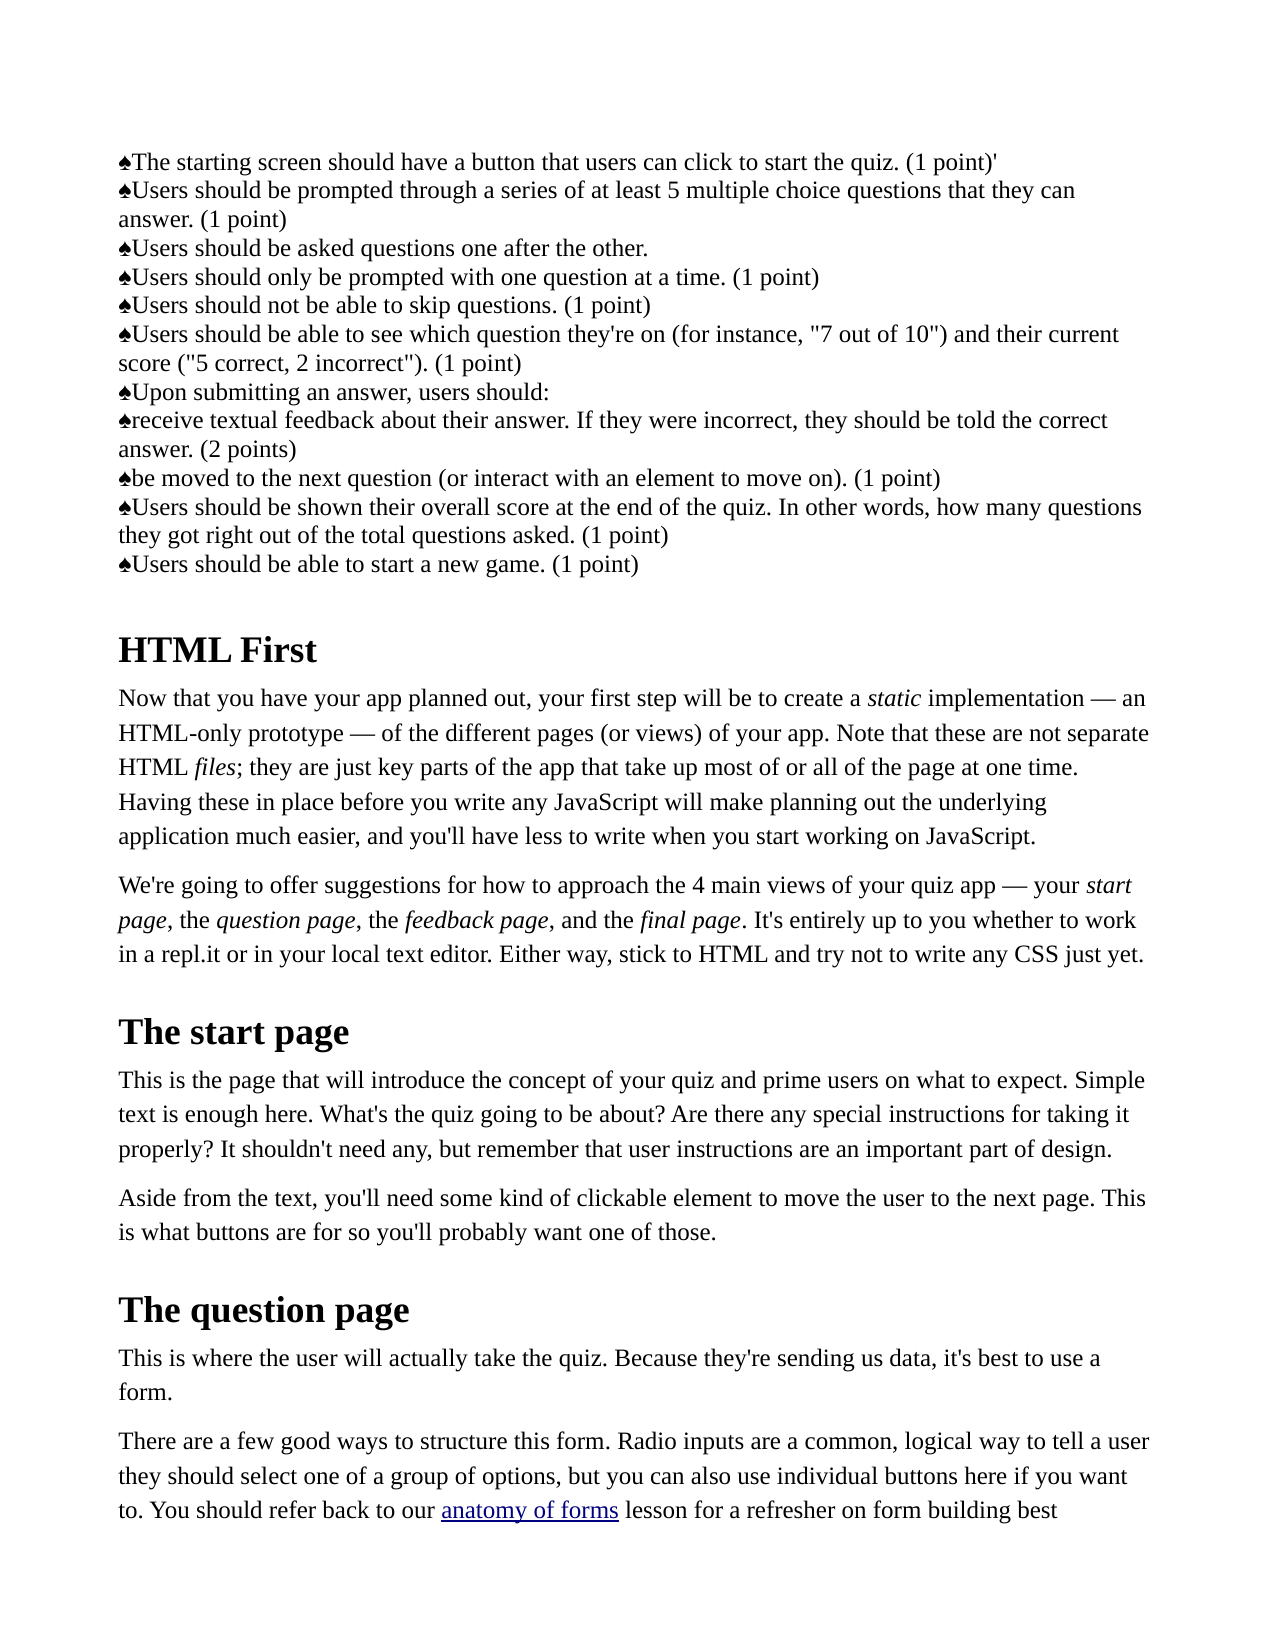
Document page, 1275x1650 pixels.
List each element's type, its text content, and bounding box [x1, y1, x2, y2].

text This is where the user will actually take the quiz. Because they're sending us data, it's best to use a form. [118, 1343, 1157, 1406]
text This is the page that will introduce the concept of your quiz and prime users on what to expect. Simple text is enough here. What's the quiz going to be about? Are there any special instructions for taking it properly? It shouldn't need any, but remember that user instructions are an important part of design. [118, 1065, 1157, 1162]
subtitle The start page [118, 1009, 1157, 1052]
text Aside from the text, you'll need some kind of clickable element to move the user to the next page. This is what buttons are for so you'll probably want one of those. [118, 1183, 1157, 1246]
text ♠The starting screen should have a button that users can click to start the quiz. (1 point)' ♠Users should be prompted through a series of at least 5 multiple choice questions that they can answer. (1 point) ♠Users should be asked questions one after the other. ♠Users should only be prompted with one question at a time. (1 point) ♠Users should not be able to skip questions. (1 point) ♠Users should be able to see which question they're on (for instance, "7 out of 10") and their current score ("5 correct, 2 incorrect"). (1 point) ♠Upon submitting an answer, users should: ♠receive textual feedback about their answer. If they were incorrect, they should be told the correct answer. (2 points) ♠be moved to the next question (or interact with an element to move on). (1 point) ♠Users should be shown their overall score at the end of the quiz. In other words, how many questions they got right out of the total questions asked. (1 point) ♠Users should be able to start a new game. (1 point) [118, 147, 1157, 607]
text Now that you have your app planned out, your first step will be to create a static implementation — an HTML-only prototype — of the different pages (or views) of your app. Note that these are not separate HTML files; they are just key parts of the app that take up most of or all of the page at one time. Having these in place before you write any JavaScript will make planning out the underlying application much easier, and you'll have less to write when you start working on JavaScript. [118, 683, 1157, 850]
subtitle The question page [118, 1287, 1157, 1330]
subtitle HTML First [118, 628, 1157, 671]
text There are a few good ways to structure this form. Radio inputs are a common, logical way to tell a user they should select one of a group of options, but you can also use individual buttons here if you want to. You should refer back to our anatomy of forms lesson for a refresher on form building best [118, 1426, 1157, 1524]
text We're going to offer suggestions for how to approach the 4 main views of your quiz app — your start page, the question page, the feedback page, and the final page. It's entirely up to you whether to work in a repl.it or in your local text editor. Either way, stick to HTML and try not to write any CSS just yet. [118, 870, 1157, 968]
